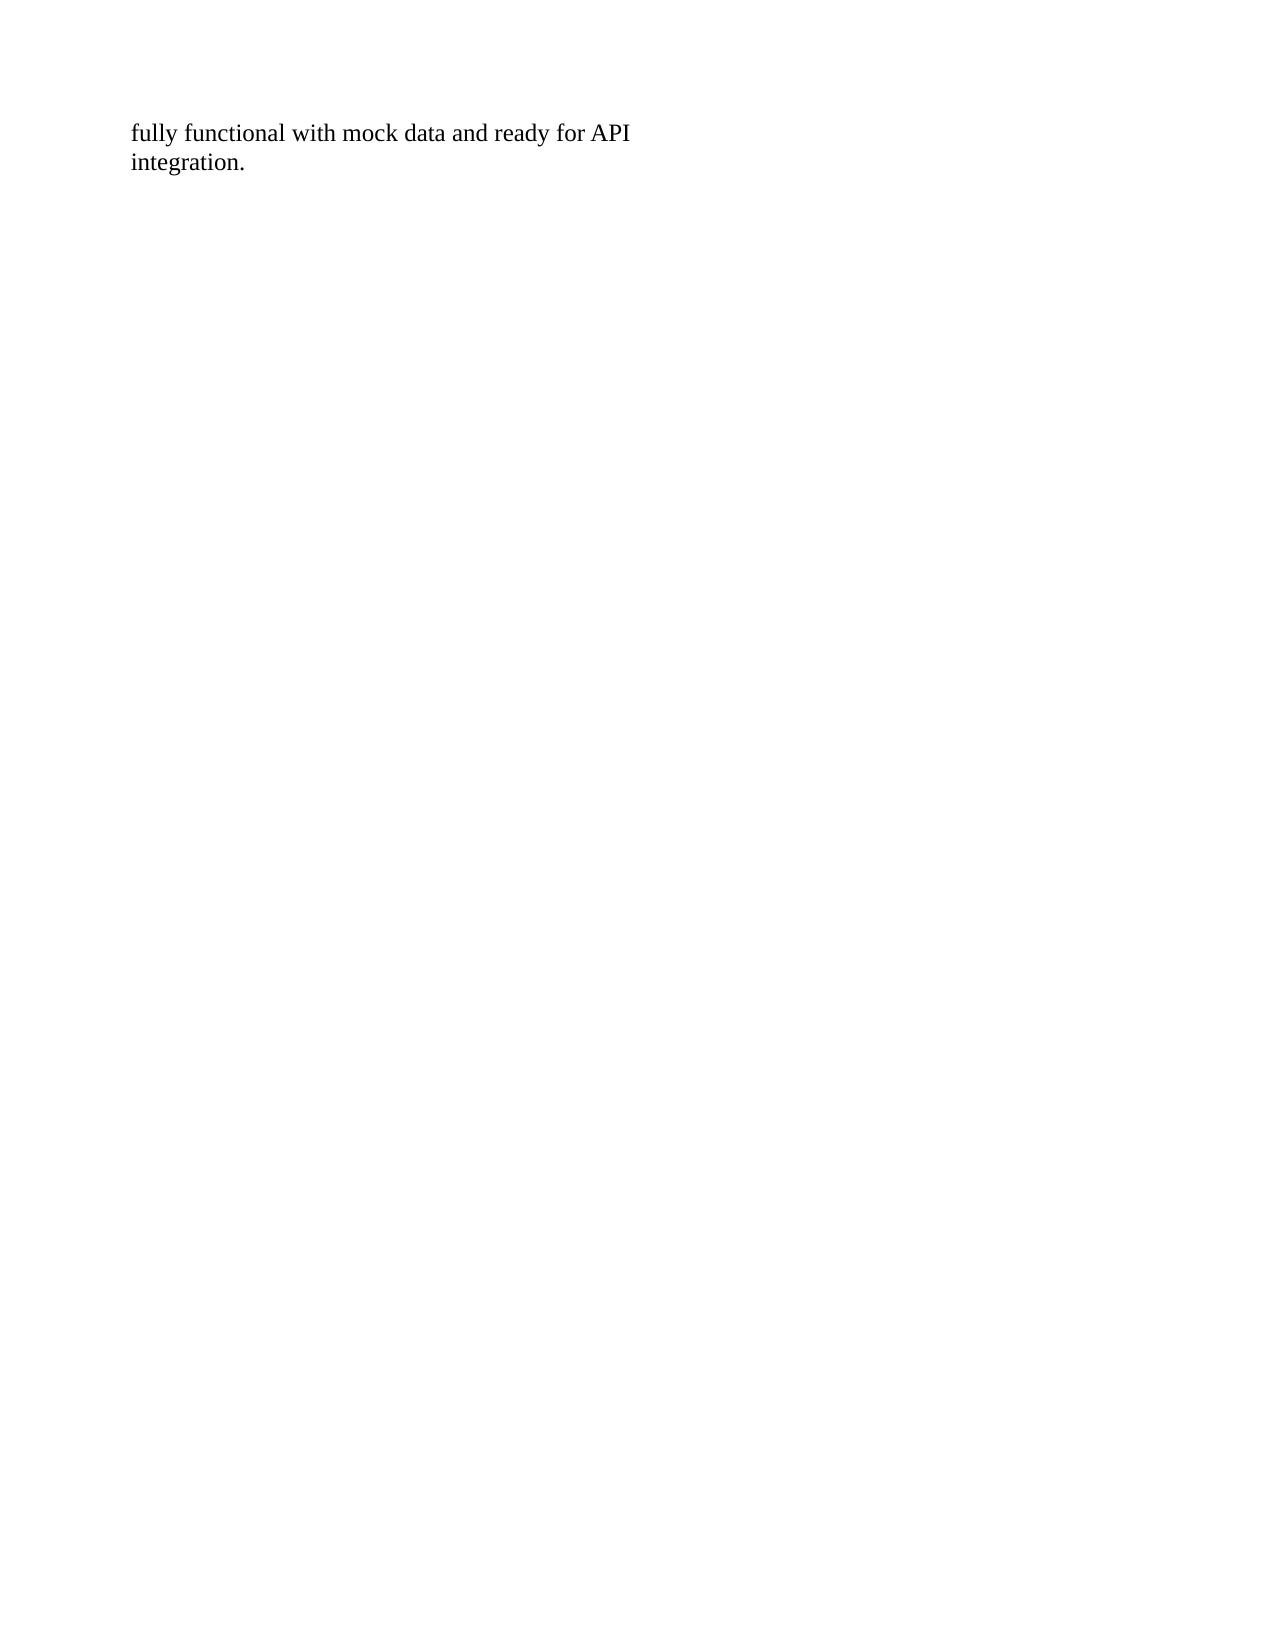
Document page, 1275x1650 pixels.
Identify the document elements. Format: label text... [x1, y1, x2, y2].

text integration. [118, 147, 1157, 176]
text fully functional with mock data and ready for API [118, 118, 1157, 147]
